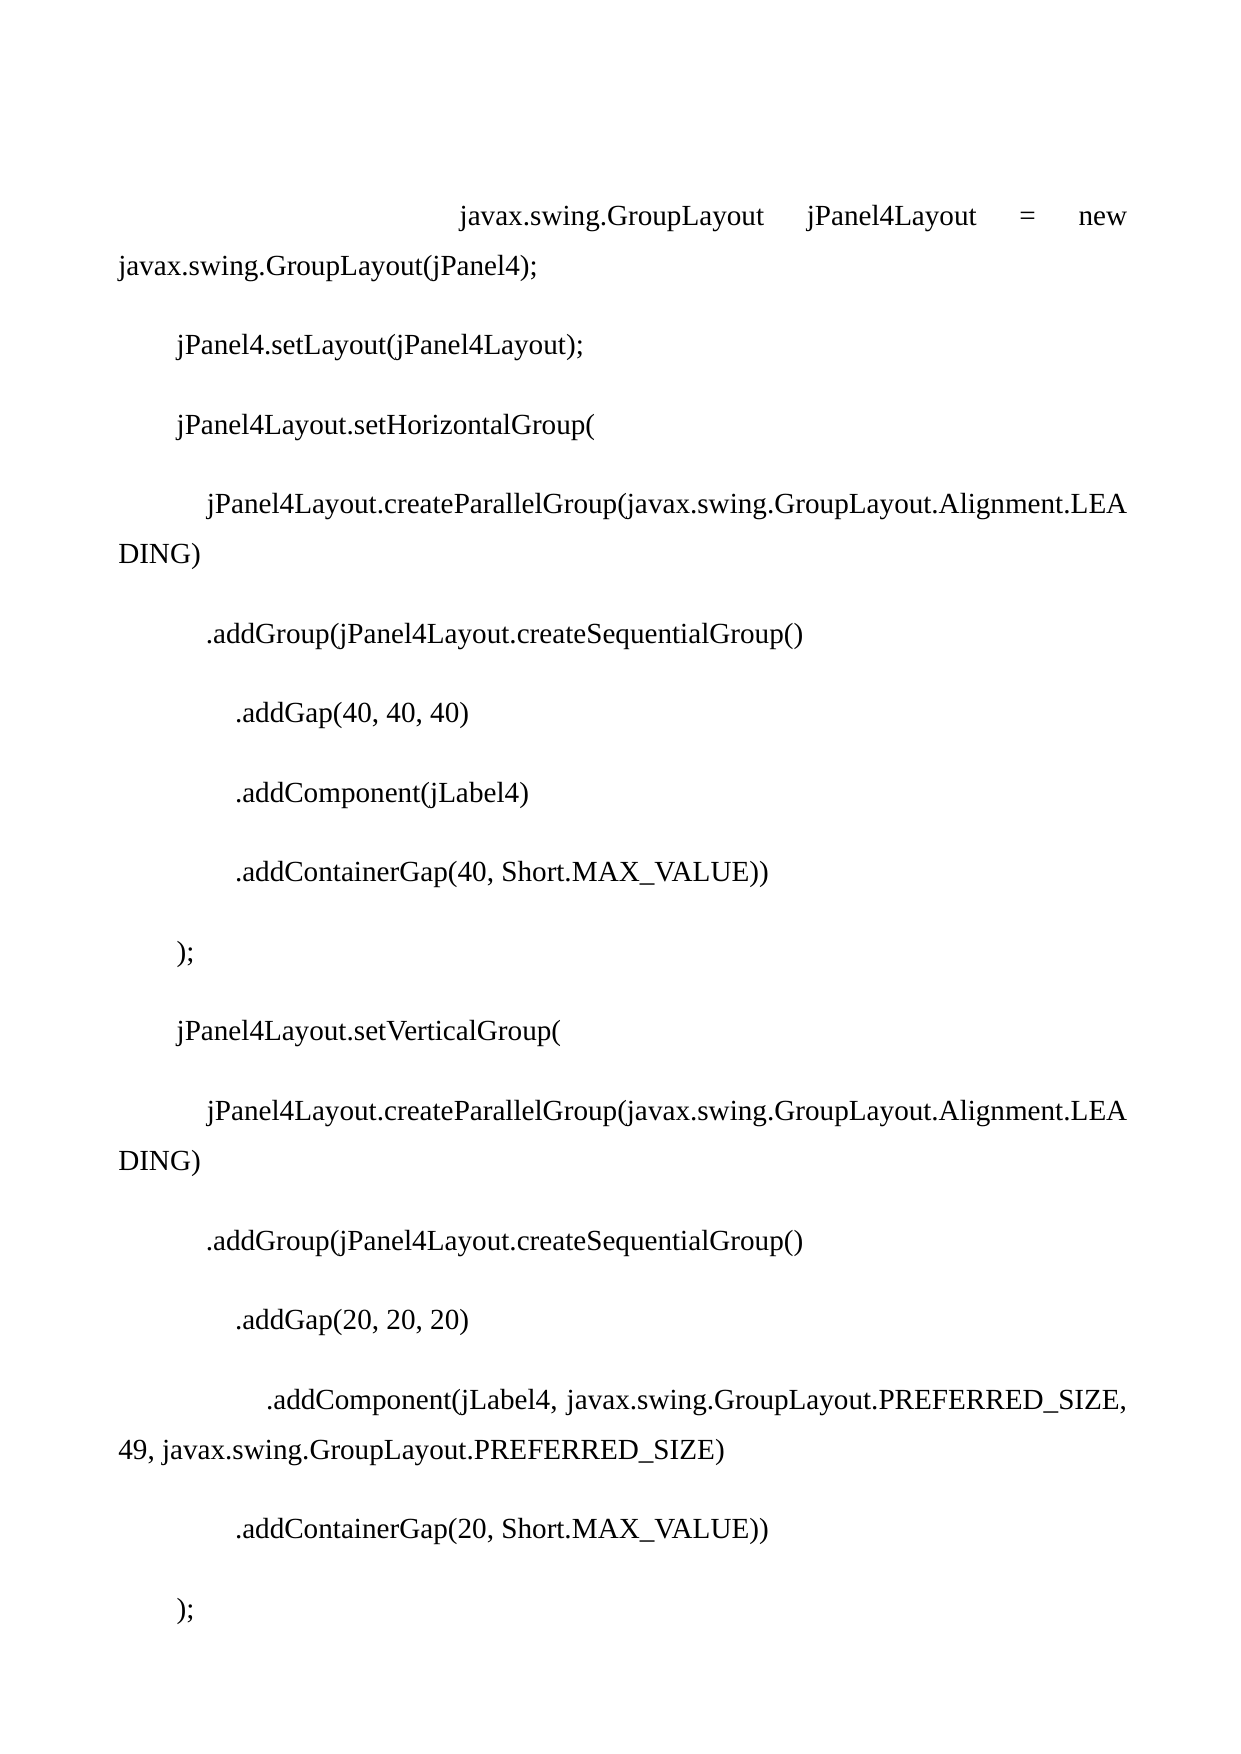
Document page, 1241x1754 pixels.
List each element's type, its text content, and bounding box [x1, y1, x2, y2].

text javax.swing.GroupLayout jPanel4Layout = new javax.swing.GroupLayout(jPanel4); [118, 198, 1128, 281]
text .addGap(20, 20, 20) [118, 1302, 1128, 1336]
text jPanel4Layout.setHorizontalGroup( [118, 407, 1128, 440]
text jPanel4Layout.createParallelGroup(javax.swing.GroupLayout.Alignment.LEADING) [118, 1093, 1128, 1177]
text jPanel4Layout.createParallelGroup(javax.swing.GroupLayout.Alignment.LEADING) [118, 486, 1128, 570]
text .addContainerGap(20, Short.MAX_VALUE)) [118, 1512, 1128, 1545]
text jPanel4.setLayout(jPanel4Layout); [118, 327, 1128, 361]
text ); [118, 934, 1128, 968]
text .addGroup(jPanel4Layout.createSequentialGroup() [118, 616, 1128, 650]
text .addGroup(jPanel4Layout.createSequentialGroup() [118, 1223, 1128, 1256]
text .addComponent(jLabel4) [118, 775, 1128, 809]
text ); [118, 1591, 1128, 1624]
text .addGap(40, 40, 40) [118, 696, 1128, 729]
text .addComponent(jLabel4, javax.swing.GroupLayout.PREFERRED_SIZE, 49, javax.swing.GroupLayout.PREFERRED_SIZE) [118, 1382, 1128, 1466]
text .addContainerGap(40, Short.MAX_VALUE)) [118, 854, 1128, 888]
text jPanel4Layout.setVerticalGroup( [118, 1013, 1128, 1047]
